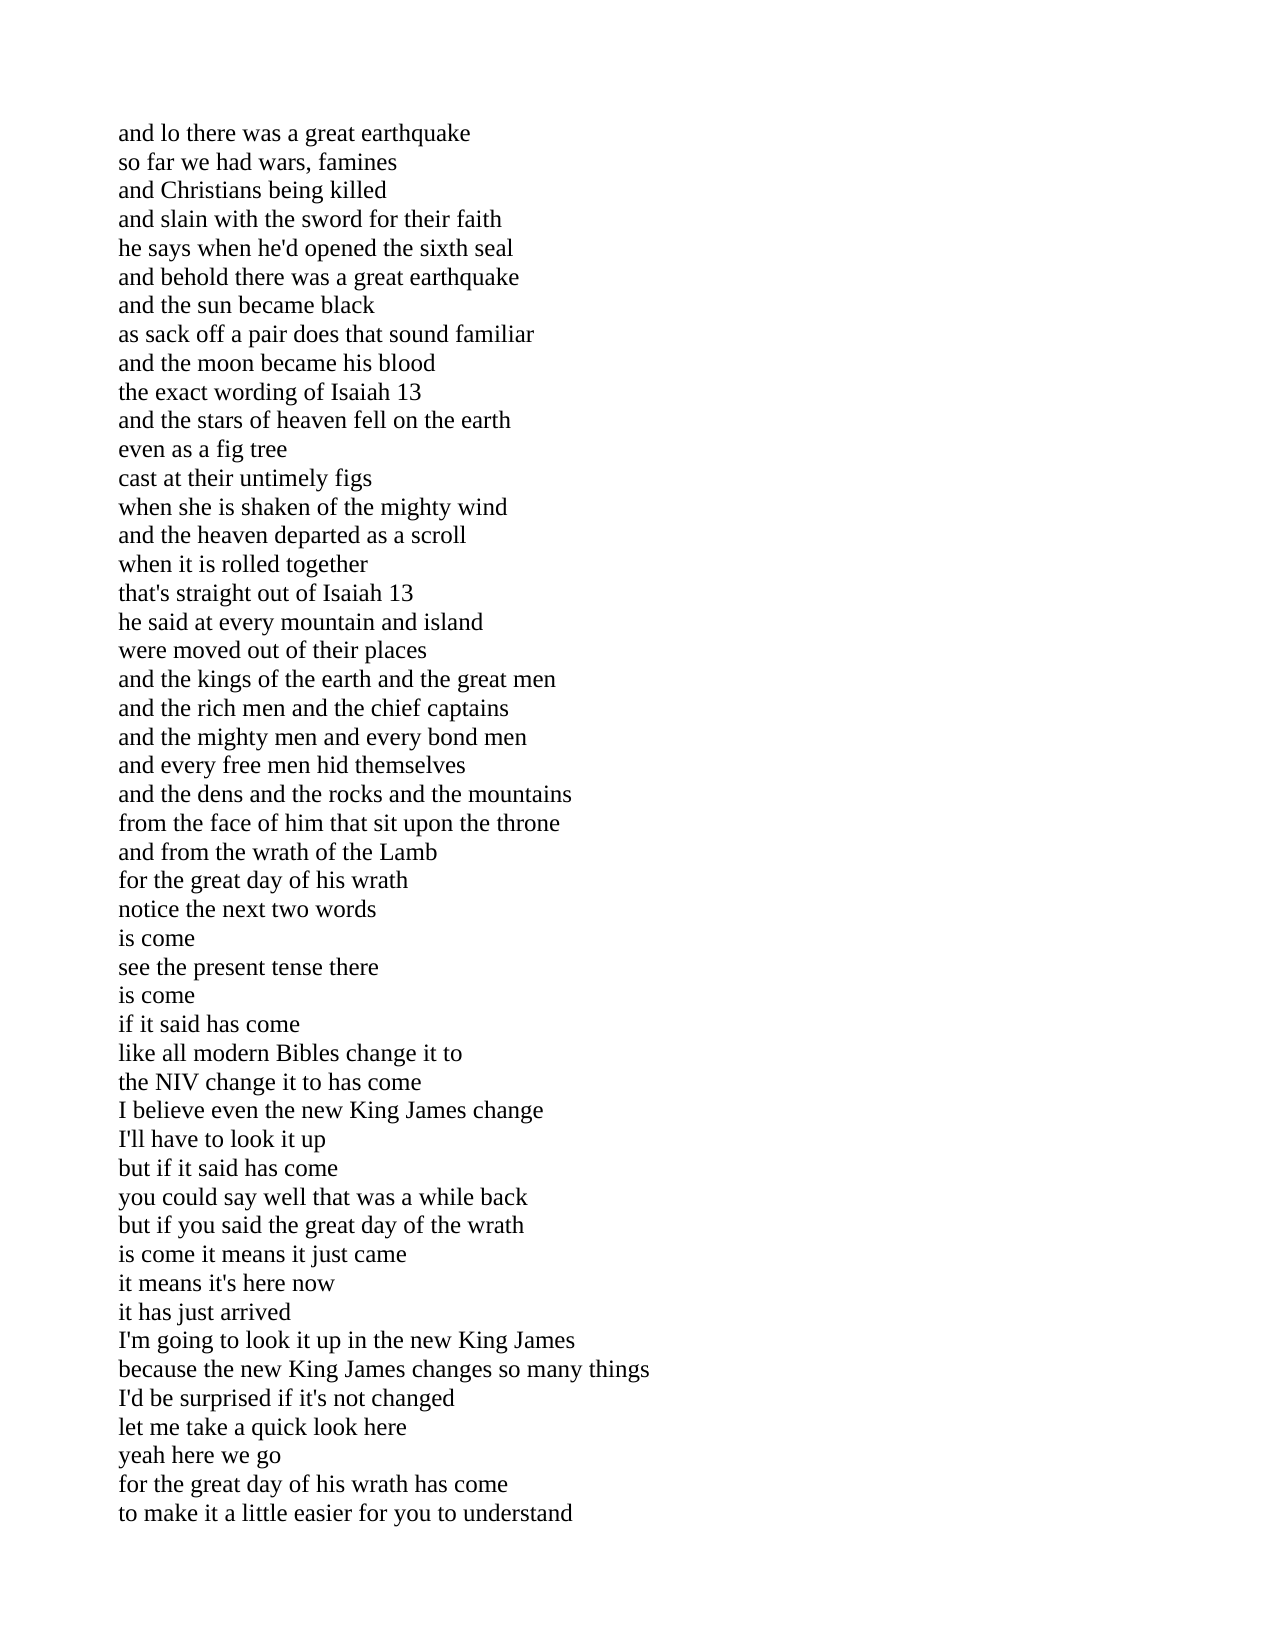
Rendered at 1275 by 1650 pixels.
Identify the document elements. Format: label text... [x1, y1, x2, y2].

text and behold there was a great earthquake [118, 262, 1157, 291]
text when it is rolled together [118, 549, 1157, 578]
text if it said has come [118, 1009, 1157, 1038]
text you could say well that was a while back [118, 1182, 1157, 1211]
text and slain with the sword for their faith [118, 204, 1157, 233]
text and the kings of the earth and the great men [118, 664, 1157, 693]
text is come it means it just came [118, 1239, 1157, 1268]
text see the present tense there [118, 952, 1157, 981]
text the exact wording of Isaiah 13 [118, 377, 1157, 406]
text that's straight out of Isaiah 13 [118, 578, 1157, 607]
text even as a fig tree [118, 434, 1157, 463]
text and the dens and the rocks and the mountains [118, 779, 1157, 808]
text and the stars of heaven fell on the earth [118, 406, 1157, 434]
text but if it said has come [118, 1153, 1157, 1182]
text as sack off a pair does that sound familiar [118, 319, 1157, 348]
text to make it a little easier for you to understand [118, 1498, 1157, 1527]
text yeah here we go [118, 1441, 1157, 1469]
text and the moon became his blood [118, 348, 1157, 377]
text and Christians being killed [118, 176, 1157, 204]
text it has just arrived [118, 1297, 1157, 1326]
text for the great day of his wrath has come [118, 1469, 1157, 1498]
text and from the wrath of the Lamb [118, 837, 1157, 866]
text is come [118, 981, 1157, 1009]
text notice the next two words [118, 894, 1157, 923]
text I'll have to look it up [118, 1124, 1157, 1153]
text and the mighty men and every bond men [118, 722, 1157, 751]
text and the rich men and the chief captains [118, 693, 1157, 722]
text and lo there was a great earthquake [118, 118, 1157, 147]
text so far we had wars, famines [118, 147, 1157, 176]
text were moved out of their places [118, 636, 1157, 664]
text I'd be surprised if it's not changed [118, 1383, 1157, 1412]
text I'm going to look it up in the new King James [118, 1326, 1157, 1354]
text like all modern Bibles change it to [118, 1038, 1157, 1067]
text for the great day of his wrath [118, 866, 1157, 894]
text let me take a quick look here [118, 1412, 1157, 1441]
text because the new King James changes so many things [118, 1354, 1157, 1383]
text it means it's here now [118, 1268, 1157, 1297]
text from the face of him that sit upon the throne [118, 808, 1157, 837]
text he says when he'd opened the sixth seal [118, 233, 1157, 262]
text and every free men hid themselves [118, 751, 1157, 779]
text I believe even the new King James change [118, 1096, 1157, 1124]
text cast at their untimely figs [118, 463, 1157, 492]
text and the sun became black [118, 291, 1157, 319]
text when she is shaken of the mighty wind [118, 492, 1157, 521]
text he said at every mountain and island [118, 607, 1157, 636]
text and the heaven departed as a scroll [118, 521, 1157, 549]
text the NIV change it to has come [118, 1067, 1157, 1096]
text but if you said the great day of the wrath [118, 1211, 1157, 1239]
text is come [118, 923, 1157, 952]
